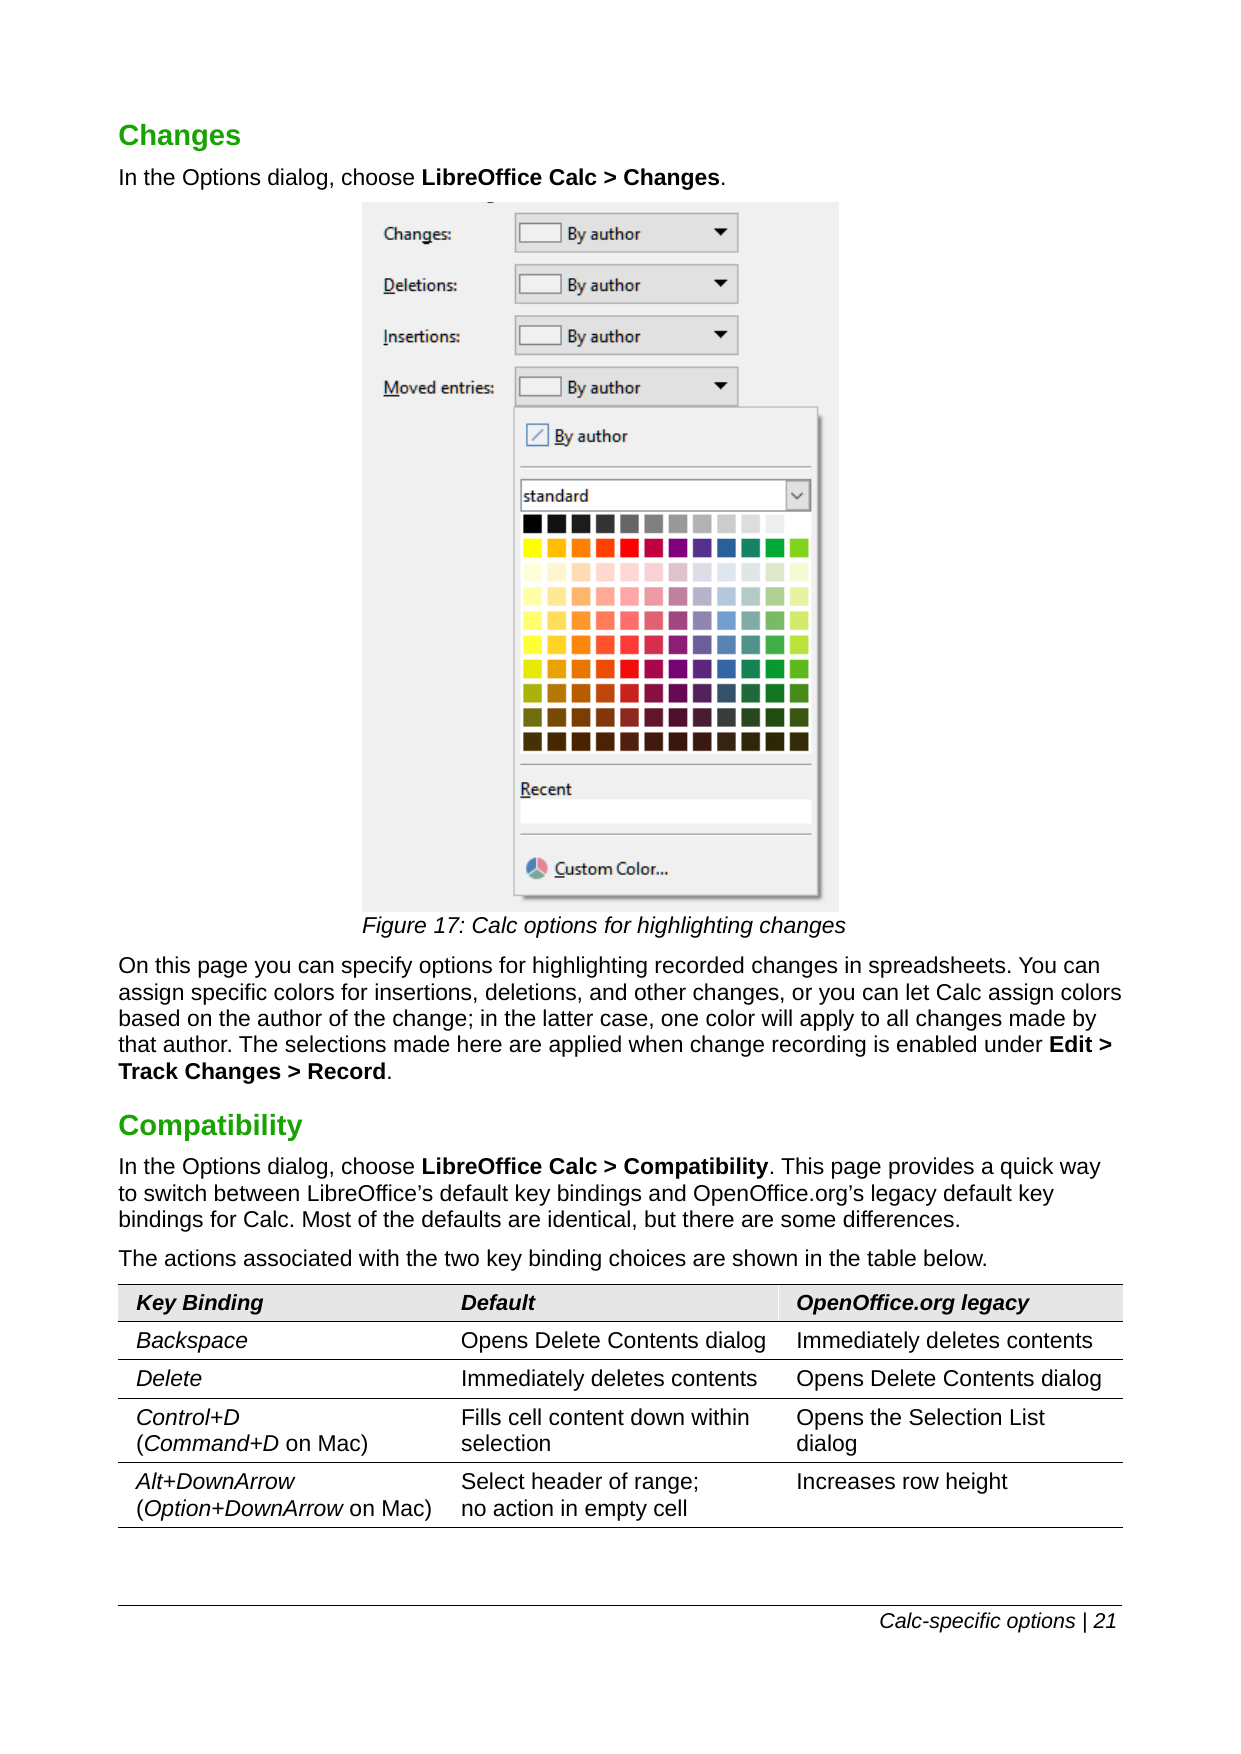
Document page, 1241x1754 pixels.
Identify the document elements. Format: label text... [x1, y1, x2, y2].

table_header Default [443, 1285, 778, 1321]
text In the Options dialog, choose LibreOffice Calc > Compatibility. This page provides a quick way to switch between LibreOffice’s default key bindings and OpenOffice.org’s legacy default key bindings for Calc. Most of the defaults are identical, but there are some differences. [118, 1153, 1122, 1232]
text Figure 17: Calc options for highlighting changes [362, 202, 878, 938]
text In the Options dialog, choose LibreOffice Calc > Changes. [118, 163, 1122, 190]
table_header OpenOffice.org legacy [779, 1285, 1123, 1321]
table_cell Alt+DownArrow (Option+DownArrow on Mac) [118, 1463, 443, 1527]
table_cell Backspace [118, 1322, 443, 1359]
text The actions associated with the two key binding choices are shown in the table below. [118, 1245, 1122, 1271]
table_cell Immediately deletes contents [443, 1360, 778, 1397]
table_cell Opens Delete Contents dialog [443, 1322, 778, 1359]
picture [361, 202, 839, 912]
table_cell Select header of range; no action in empty cell [443, 1463, 778, 1527]
table_header Key Binding [118, 1285, 443, 1321]
table_cell Immediately deletes contents [779, 1322, 1123, 1359]
table_cell Fills cell content down within selection [443, 1399, 778, 1462]
text On this page you can specify options for highlighting recorded changes in spreadsheets. You can assign specific colors for insertions, deletions, and other changes, or you can let Calc assign colors based on the author of the change; in the latter case, one color will apply to all changes made by that author. The selections made here are applied when change recording is enabled under Edit > Track Changes > Record. [118, 952, 1122, 1084]
subtitle Changes [118, 118, 1122, 152]
table_cell Control+D (Command+D on Mac) [118, 1399, 443, 1462]
table_cell Increases row height [779, 1463, 1123, 1527]
table_cell Delete [118, 1360, 443, 1397]
table_cell Opens Delete Contents dialog [779, 1360, 1123, 1397]
table_cell Opens the Selection List dialog [779, 1399, 1123, 1462]
subtitle Compatibility [118, 1108, 1122, 1141]
